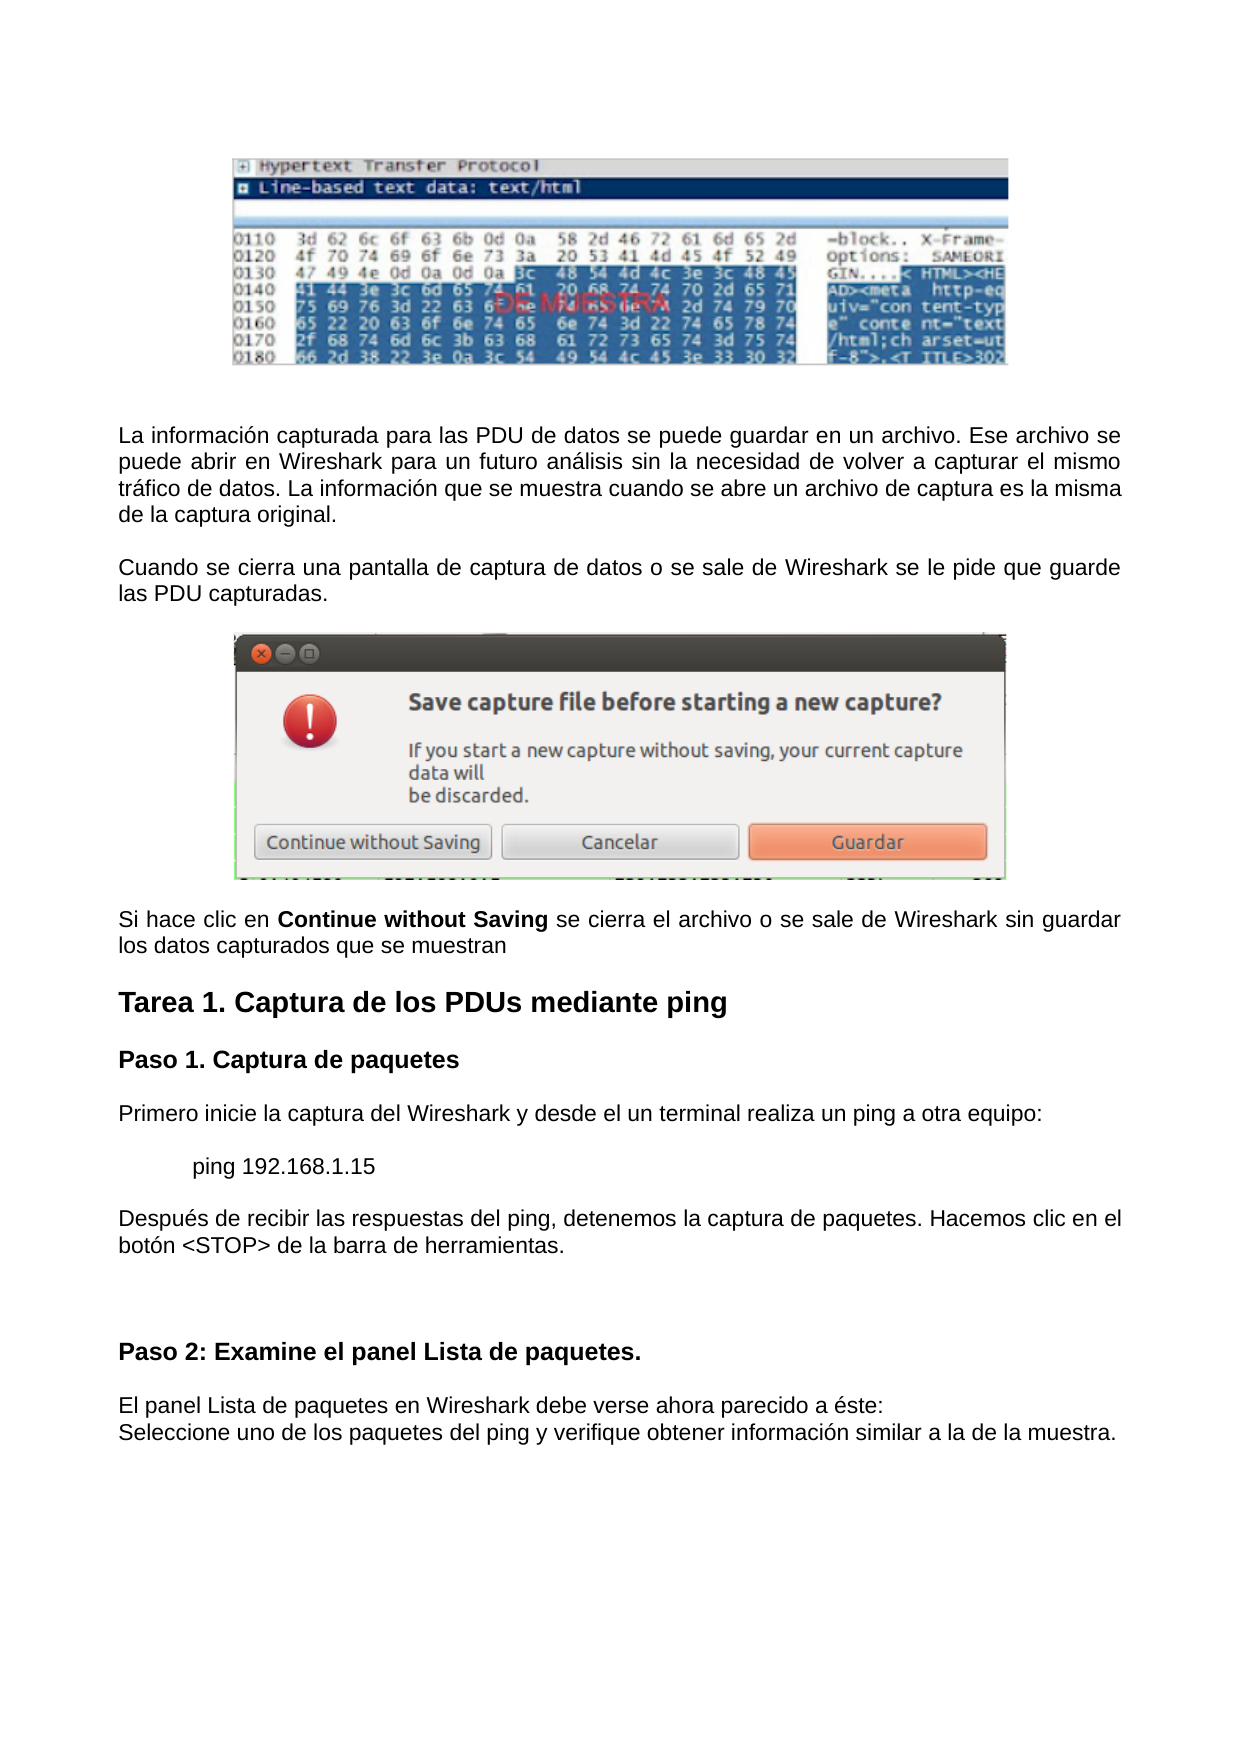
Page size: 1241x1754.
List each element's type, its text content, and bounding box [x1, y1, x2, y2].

text Después de recibir las respuestas del ping, detenemos la captura de paquetes. Hacemos clic en el botón <STOP> de la barra de herramientas. [118, 1205, 1122, 1258]
text Paso 1. Captura de paquetes [118, 1045, 1122, 1074]
text El panel Lista de paquetes en Wireshark debe verse ahora parecido a éste: [118, 1392, 1122, 1419]
text Paso 2: Examine el panel Lista de paquetes. [118, 1337, 1122, 1366]
text Primero inicie la captura del Wireshark y desde el un terminal realiza un ping a otra equipo: [118, 1100, 1122, 1126]
text Cuando se cierra una pantalla de captura de datos o se sale de Wireshark se le pide que guarde las PDU capturadas. [118, 553, 1122, 606]
picture [231, 157, 1009, 367]
text Seleccione uno de los paquetes del ping y verifique obtener información similar a la de la muestra. [118, 1419, 1122, 1445]
text Si hace clic en Continue without Saving se cierra el archivo o se sale de Wireshark sin guardar los datos capturados que se muestran [118, 906, 1122, 959]
text Tarea 1. Captura de los PDUs mediante ping [118, 985, 1122, 1018]
text La información capturada para las PDU de datos se puede guardar en un archivo. Ese archivo se puede abrir en Wireshark para un futuro análisis sin la necesidad de volver a capturar el mismo tráfico de datos. La información que se muestra cuando se abre un archivo de captura es la misma de la captura original. [118, 422, 1122, 527]
text ping 192.168.1.15 [192, 1153, 1122, 1179]
picture [233, 632, 1007, 880]
